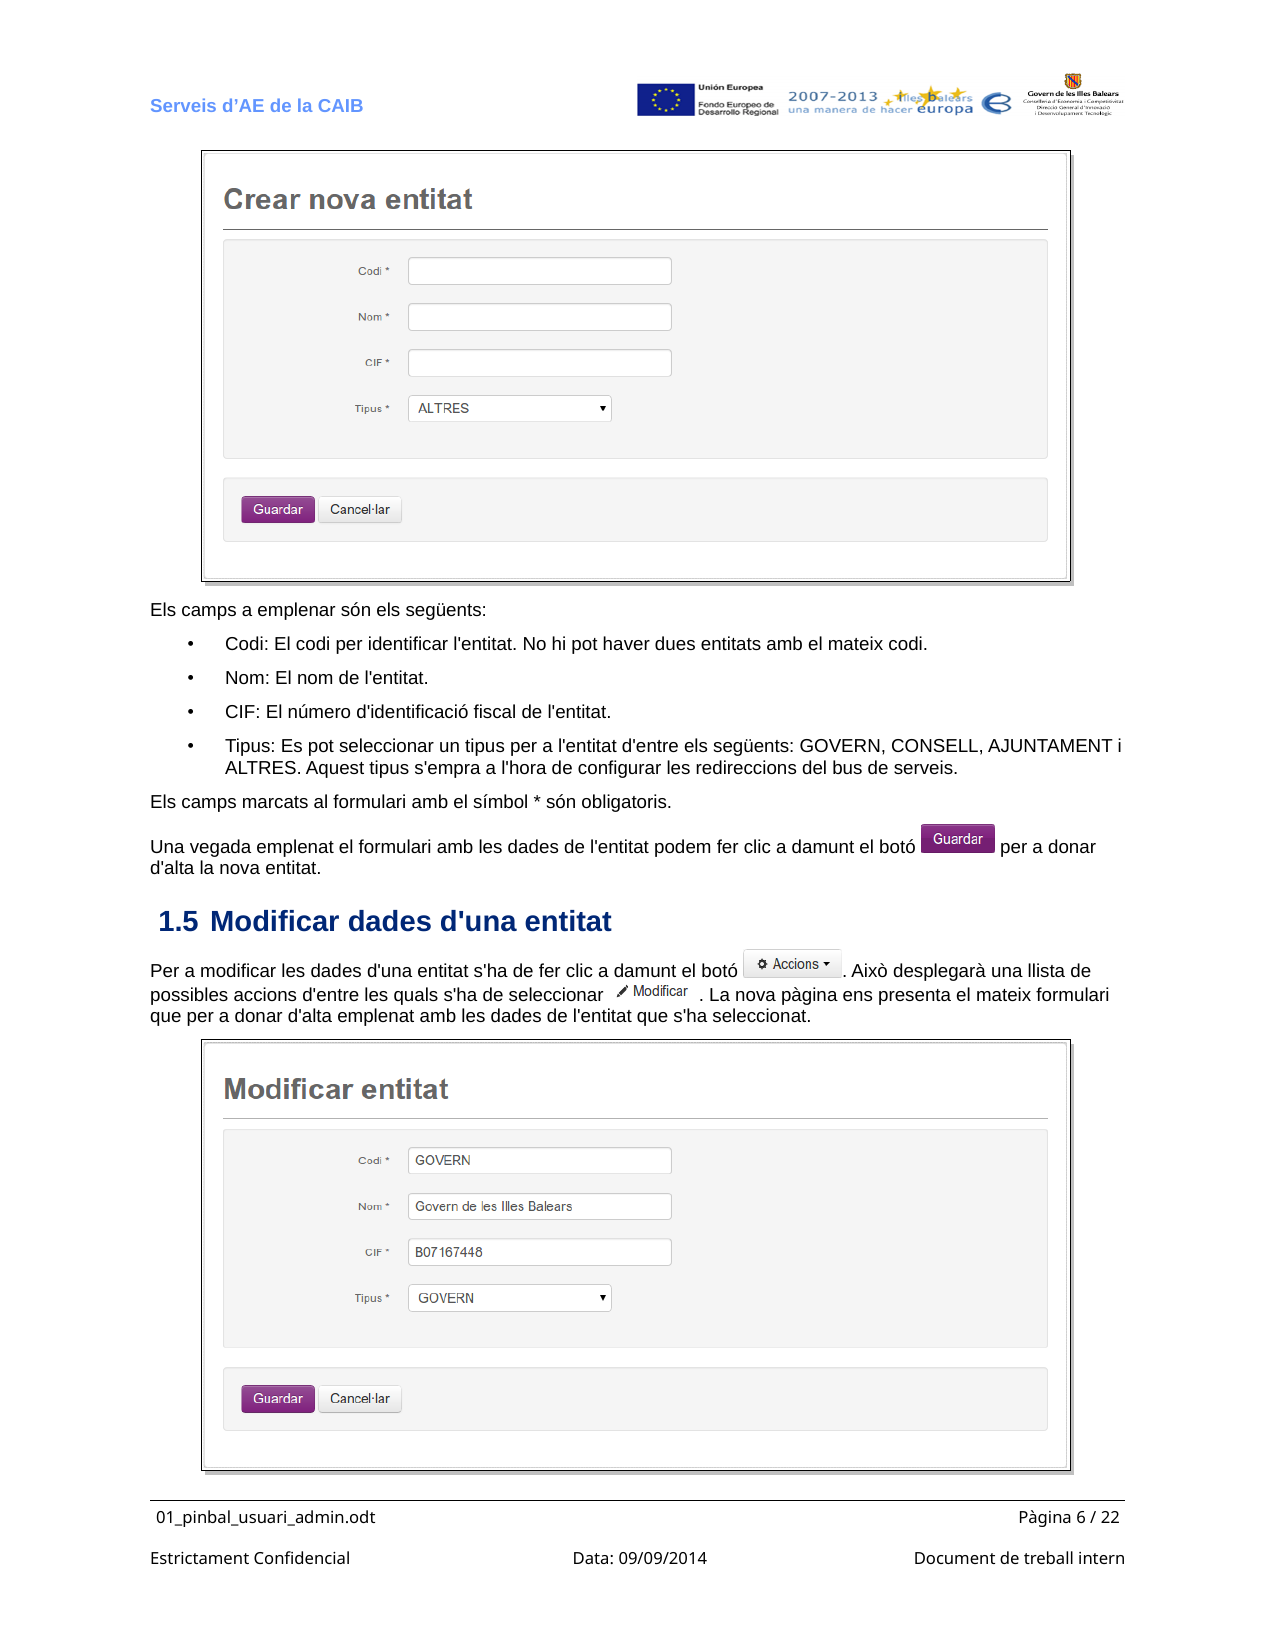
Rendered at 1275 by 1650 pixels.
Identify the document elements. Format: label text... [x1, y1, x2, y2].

text Per a modificar les dades d'una entitat s'ha de fer clic a damunt el botó . Això desplegarà una llista de possibles accions d'entre les quals s'ha de seleccionar . La nova pàgina ens presenta el mateix formulari que per a donar d'alta emplenat amb les dades de l'entitat que s'ha seleccionat. [150, 949, 1125, 1027]
list Tipus: Es pot seleccionar un tipus per a l'entitat d'entre els següents: GOVERN, CONSELL, AJUNTAMENT i ALTRES. Aquest tipus s'empra a l'hora de configurar les redireccions del bus de serveis. [187, 735, 1125, 778]
picture [203, 153, 1067, 579]
picture [921, 824, 995, 853]
list Nom: El nom de l'entitat. [187, 667, 1125, 688]
text Els camps marcats al formulari amb el símbol * són obligatoris. [150, 791, 1125, 812]
text Els camps a emplenar són els següents: [150, 598, 1125, 620]
text Una vegada emplenat el formulari amb les dades de l'entitat podem fer clic a damunt el botó per a donar d'alta la nova entitat. [150, 825, 1125, 878]
list CIF: El número d'identificació fiscal de l'entitat. [187, 701, 1125, 722]
subtitle Modificar dades d'una entitat [150, 903, 1125, 937]
list Codi: El codi per identificar l'entitat. No hi pot haver dues entitats amb el mateix codi. [187, 632, 1125, 654]
picture [608, 981, 699, 1002]
picture [743, 949, 842, 978]
picture [203, 1042, 1067, 1468]
picture [636, 73, 1125, 116]
